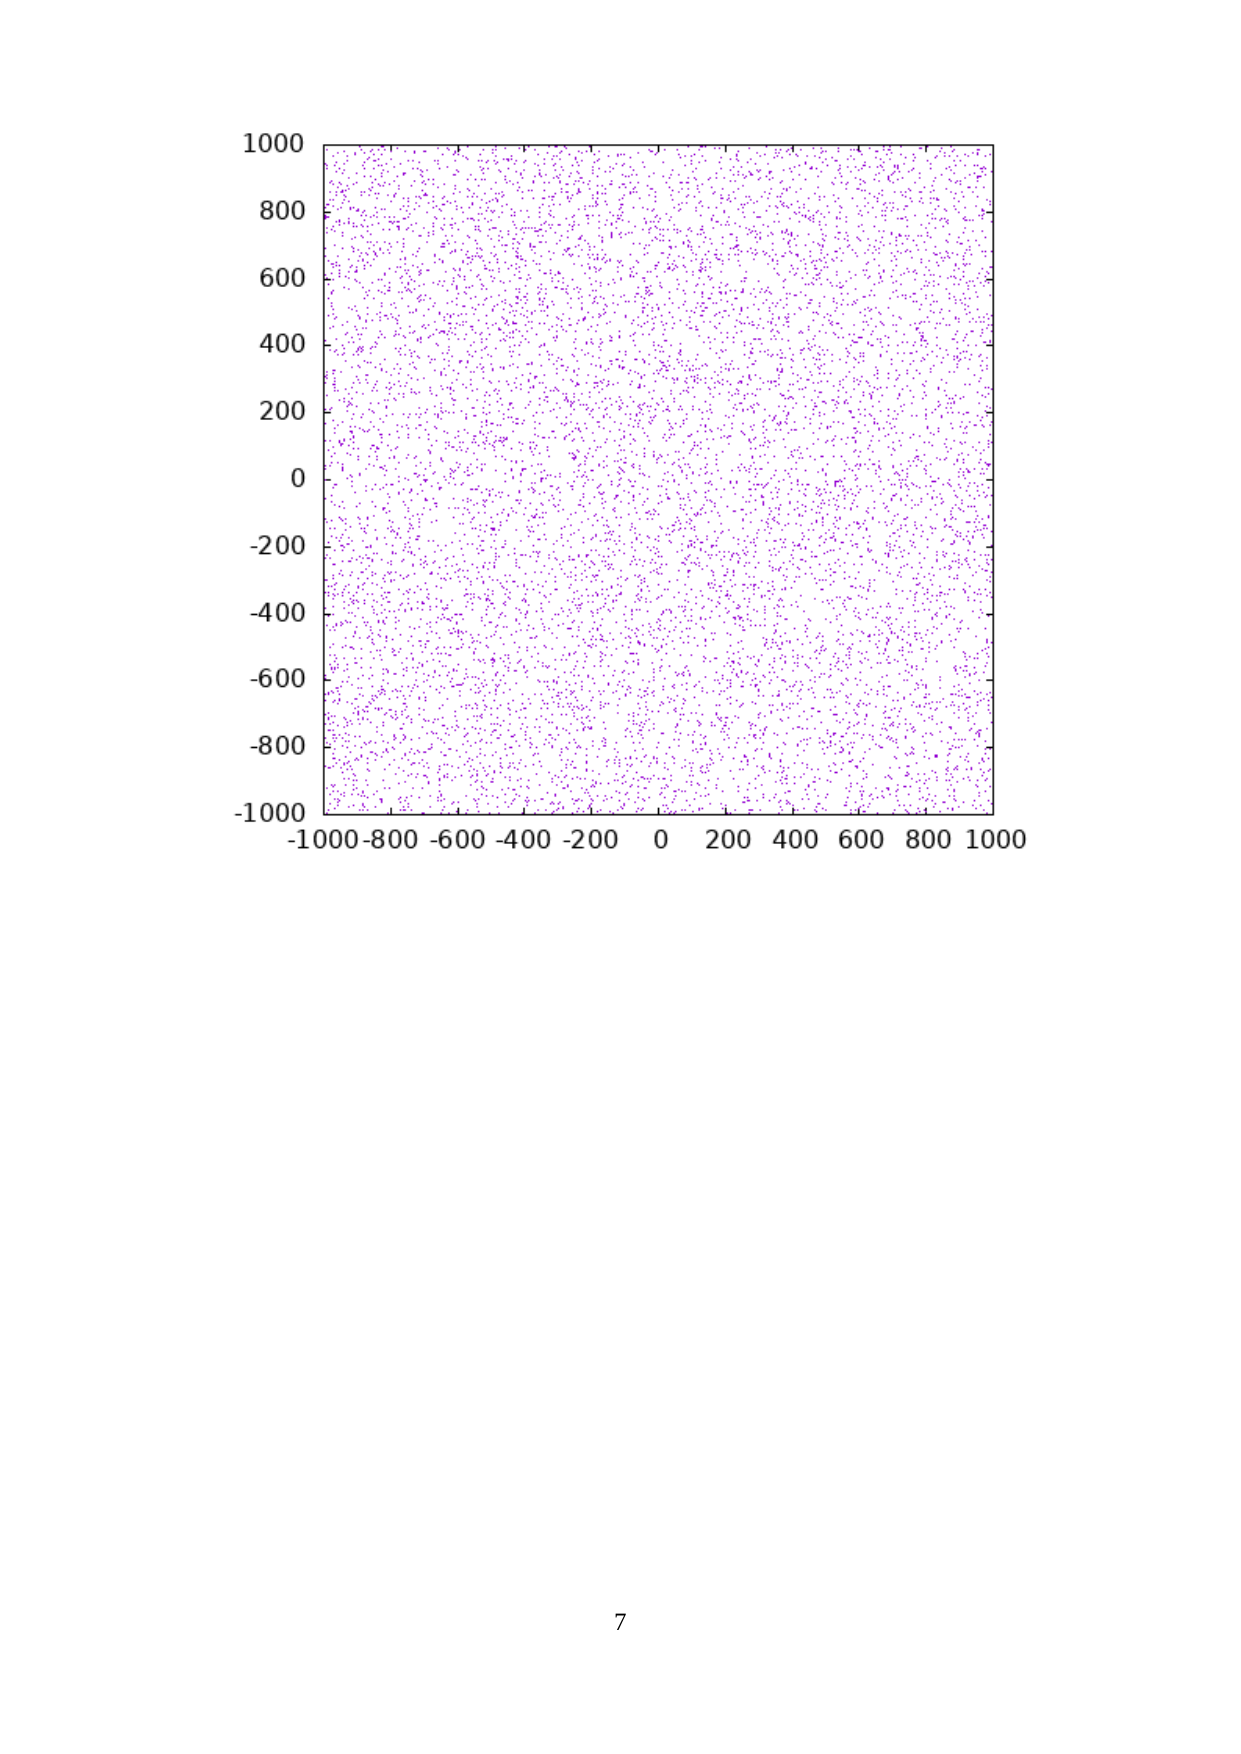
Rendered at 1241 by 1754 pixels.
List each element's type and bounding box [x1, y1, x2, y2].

picture [120, 118, 1121, 869]
